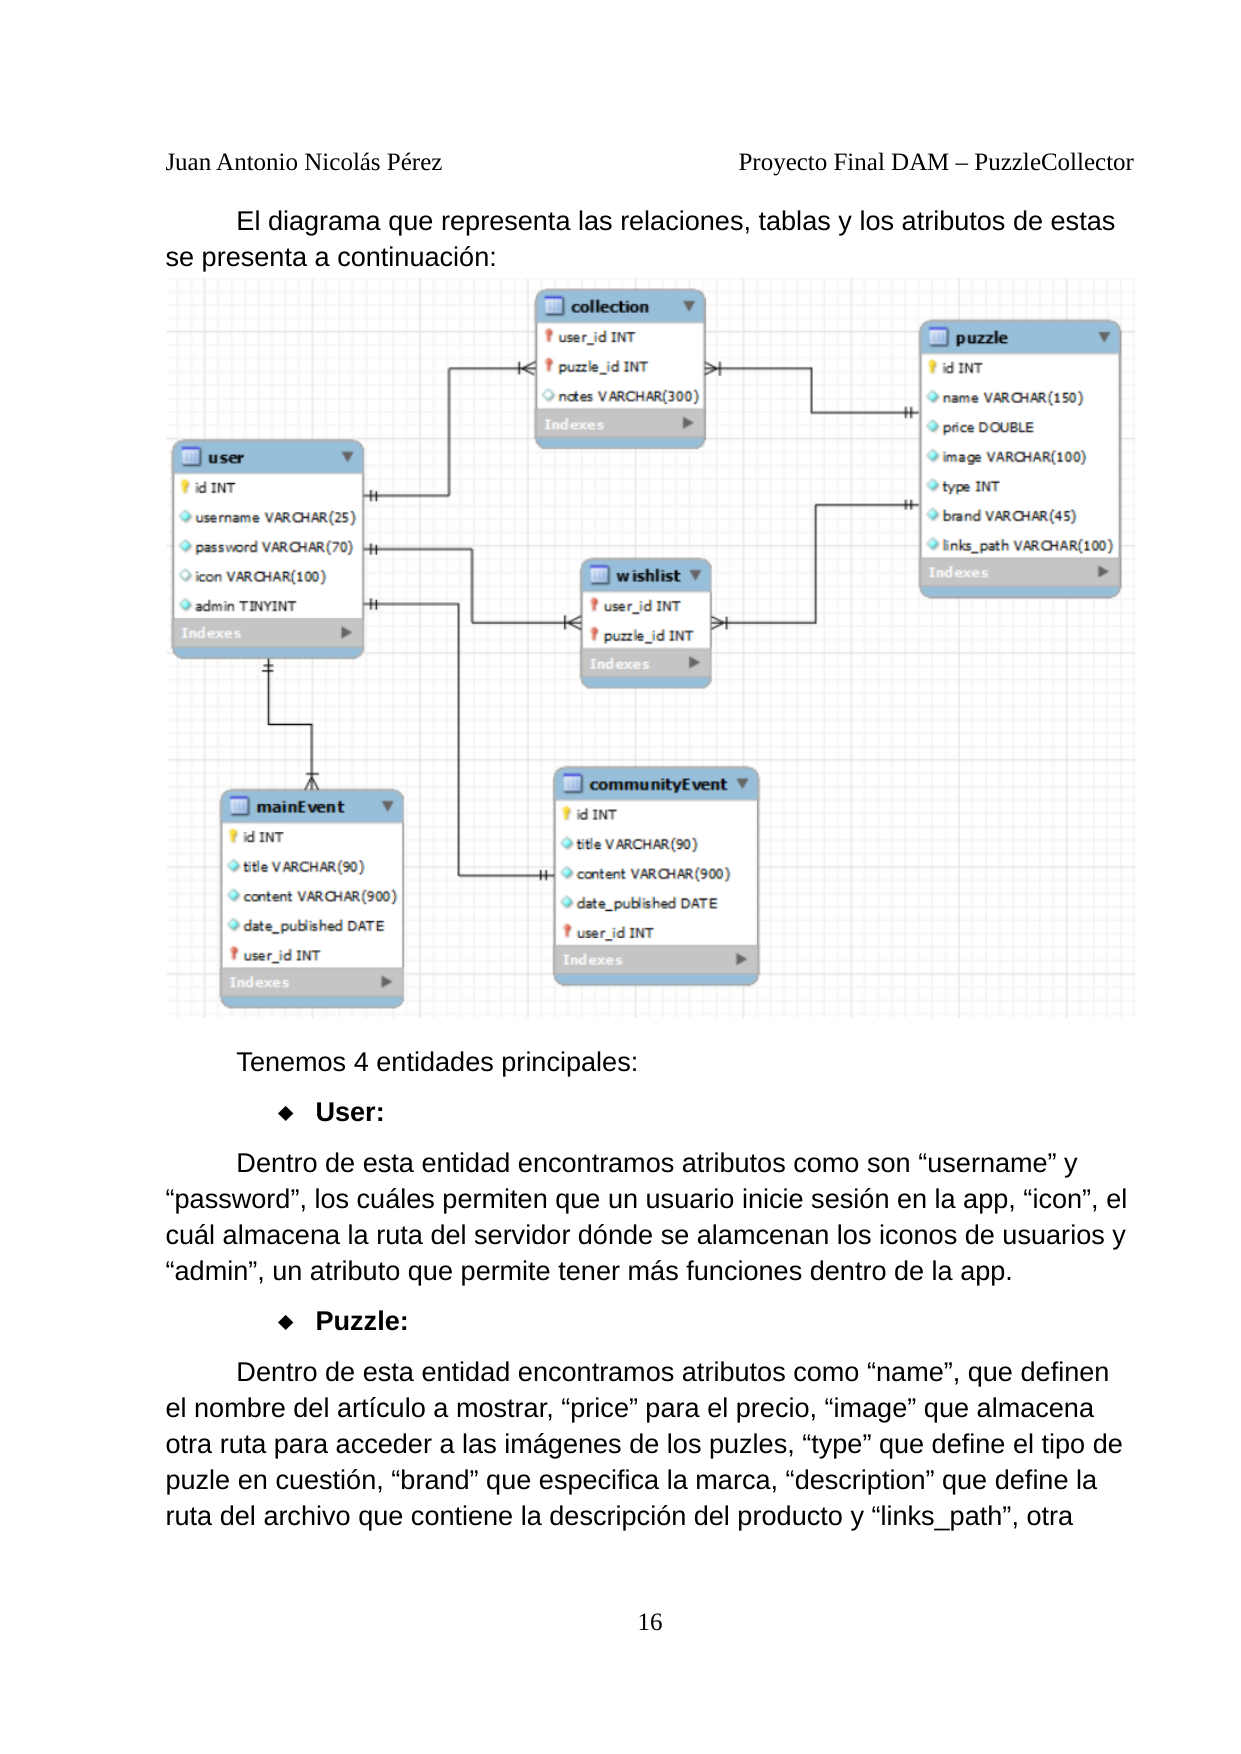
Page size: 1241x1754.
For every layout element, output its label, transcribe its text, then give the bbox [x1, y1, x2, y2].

list Puzzle: [278, 1305, 1134, 1337]
text Dentro de esta entidad encontramos atributos como son “username” y “password”, los cuáles permiten que un usuario inicie sesión en la app, “icon”, el cuál almacena la ruta del servidor dónde se alamcenan los iconos de usuarios y “admin”, un atributo que permite tener más funciones dentro de la app. [165, 1147, 1134, 1286]
picture [166, 278, 1136, 1018]
text Tenemos 4 entidades principales: [165, 292, 1134, 1077]
text El diagrama que representa las relaciones, tablas y los atributos de estas se presenta a continuación: [165, 205, 1134, 272]
text Dentro de esta entidad encontramos atributos como “name”, que definen el nombre del artículo a mostrar, “price” para el precio, “image” que almacena otra ruta para acceder a las imágenes de los puzles, “type” que define el tipo de puzle en cuestión, “brand” que especifica la marca, “description” que define la ruta del archivo que contiene la descripción del producto y “links_path”, otra [165, 1356, 1134, 1531]
list User: [278, 1096, 1134, 1128]
